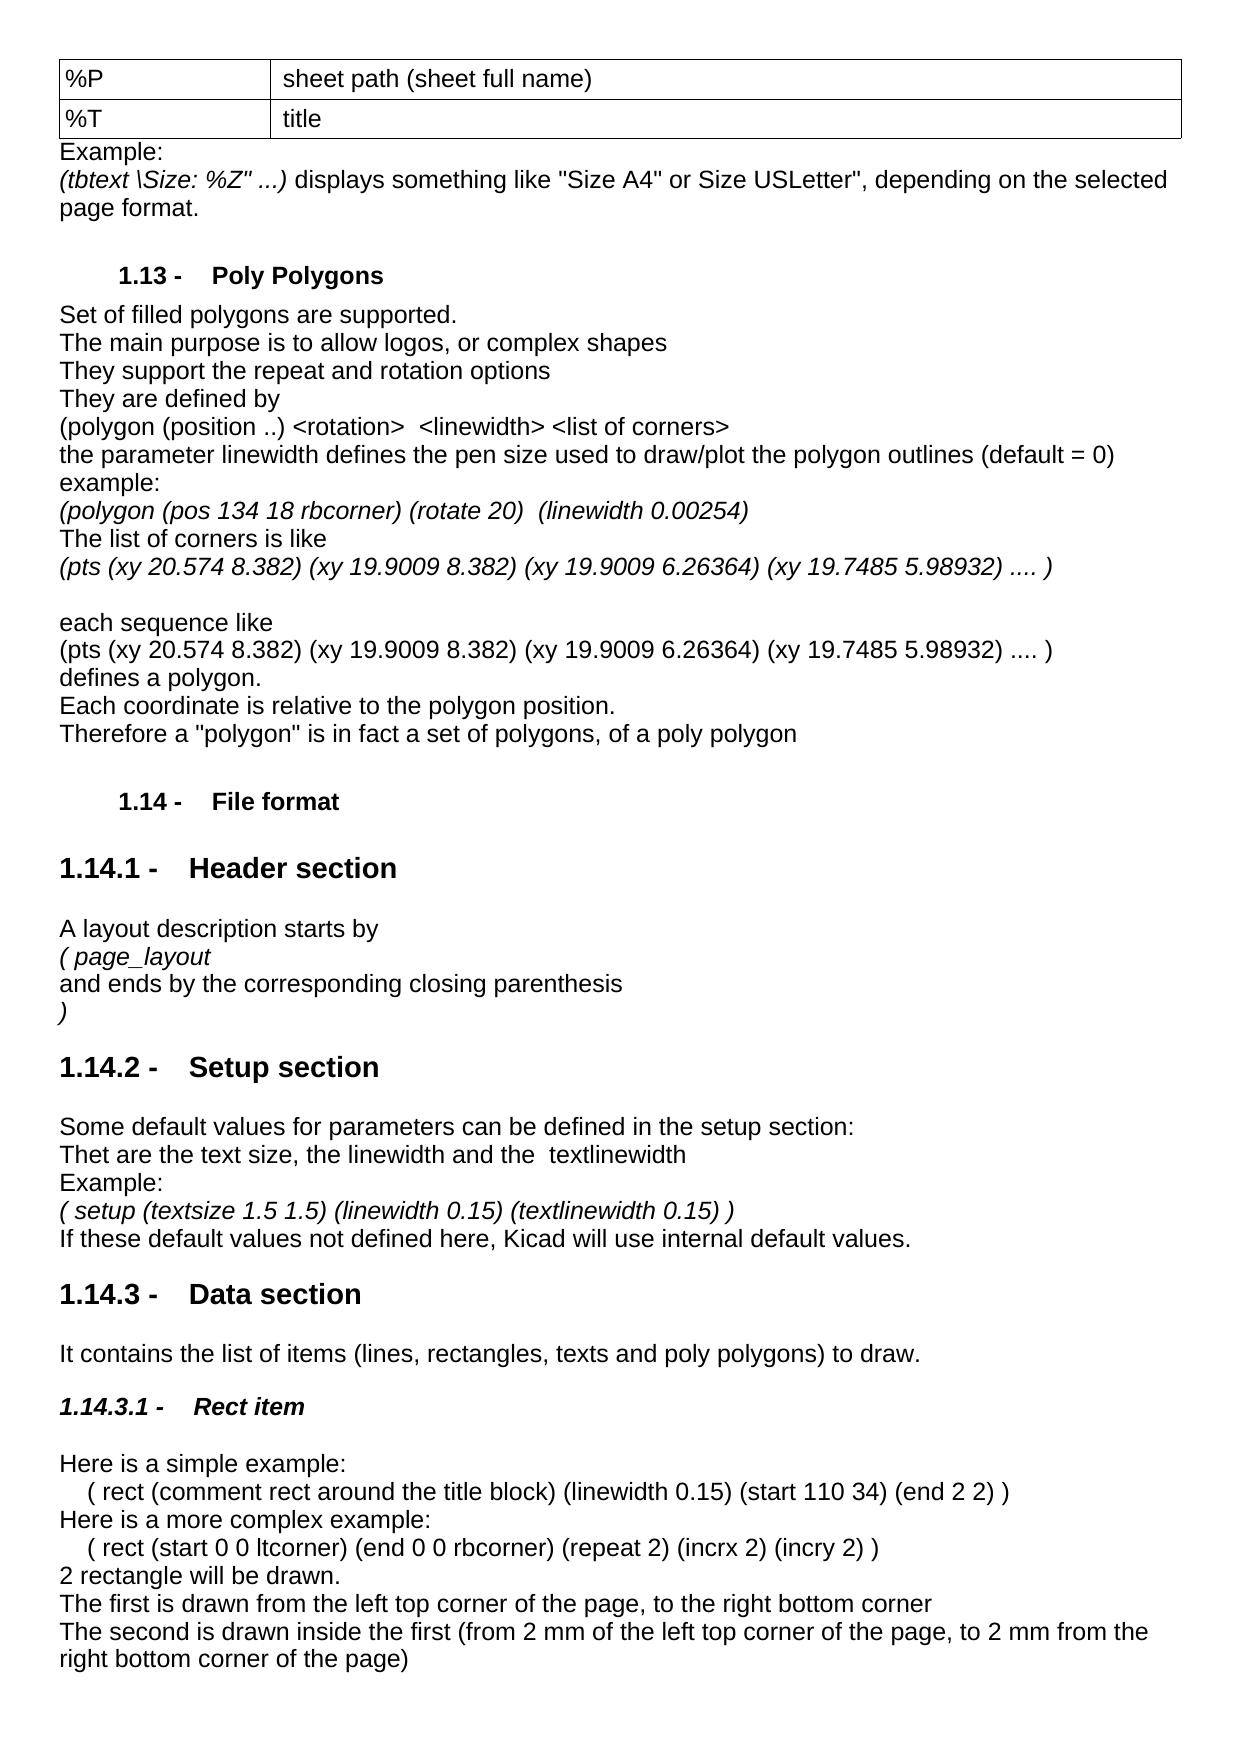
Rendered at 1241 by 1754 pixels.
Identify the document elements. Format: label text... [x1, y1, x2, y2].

subtitle Header section [59, 852, 1181, 885]
table_cell %P [60, 60, 270, 98]
subtitle Rect item [59, 1393, 1181, 1420]
text They are defined by [59, 385, 1181, 413]
text Thet are the text size, the linewidth and the textlinewidth [59, 1141, 1181, 1169]
text ( rect (comment rect around the title block) (linewidth 0.15) (start 110 34) (end 2 2) ) [59, 1478, 1181, 1506]
table_cell title [271, 100, 1181, 138]
text The first is drawn from the left top corner of the page, to the right bottom corner [59, 1589, 1181, 1617]
text Set of filled polygons are supported. [59, 301, 1181, 329]
text Each coordinate is relative to the polygon position. [59, 692, 1181, 720]
subtitle Poly Polygons [118, 262, 1181, 289]
text (pts (xy 20.574 8.382) (xy 19.9009 8.382) (xy 19.9009 6.26364) (xy 19.7485 5.98932) .... ) [59, 636, 1181, 664]
text Some default values for parameters can be defined in the setup section: [59, 1113, 1181, 1141]
subtitle Setup section [59, 1051, 1181, 1084]
text ( rect (start 0 0 ltcorner) (end 0 0 rbcorner) (repeat 2) (incrx 2) (incry 2) ) [59, 1534, 1181, 1562]
text If these default values not defined here, Kicad will use internal default values. [59, 1225, 1181, 1253]
text each sequence like [59, 608, 1181, 636]
text A layout description starts by [59, 914, 1181, 942]
text Example: [59, 139, 1181, 166]
table_cell sheet path (sheet full name) [271, 60, 1181, 98]
text Here is a simple example: [59, 1450, 1181, 1478]
text The main purpose is to allow logos, or complex shapes [59, 329, 1181, 357]
text (pts (xy 20.574 8.382) (xy 19.9009 8.382) (xy 19.9009 6.26364) (xy 19.7485 5.98932) .... ) [59, 552, 1181, 580]
text It contains the list of items (lines, rectangles, texts and poly polygons) to draw. [59, 1340, 1181, 1368]
text ) [59, 998, 1181, 1026]
text the parameter linewidth defines the pen size used to draw/plot the polygon outlines (default = 0) example: [59, 441, 1181, 497]
text Therefore a "polygon" is in fact a set of polygons, of a poly polygon [59, 720, 1181, 748]
text The list of corners is like [59, 524, 1181, 552]
text 2 rectangle will be drawn. [59, 1562, 1181, 1589]
text (polygon (position ..) <rotation> <linewidth> <list of corners> [59, 413, 1181, 441]
table_cell %T [60, 100, 270, 138]
text ( page_layout [59, 942, 1181, 970]
text The second is drawn inside the first (from 2 mm of the left top corner of the page, to 2 mm from the right bottom corner of the page) [59, 1617, 1181, 1673]
subtitle Data section [59, 1278, 1181, 1310]
text (polygon (pos 134 18 rbcorner) (rotate 20) (linewidth 0.00254) [59, 497, 1181, 524]
text Example: [59, 1169, 1181, 1197]
text ( setup (textsize 1.5 1.5) (linewidth 0.15) (textlinewidth 0.15) ) [59, 1197, 1181, 1225]
text They support the repeat and rotation options [59, 357, 1181, 385]
text and ends by the corresponding closing parenthesis [59, 970, 1181, 998]
subtitle File format [118, 788, 1181, 816]
text defines a polygon. [59, 664, 1181, 692]
text Here is a more complex example: [59, 1506, 1181, 1534]
text (tbtext \Size: %Z" ...) displays something like "Size A4" or Size USLetter", depending on the selected page format. [59, 166, 1181, 222]
